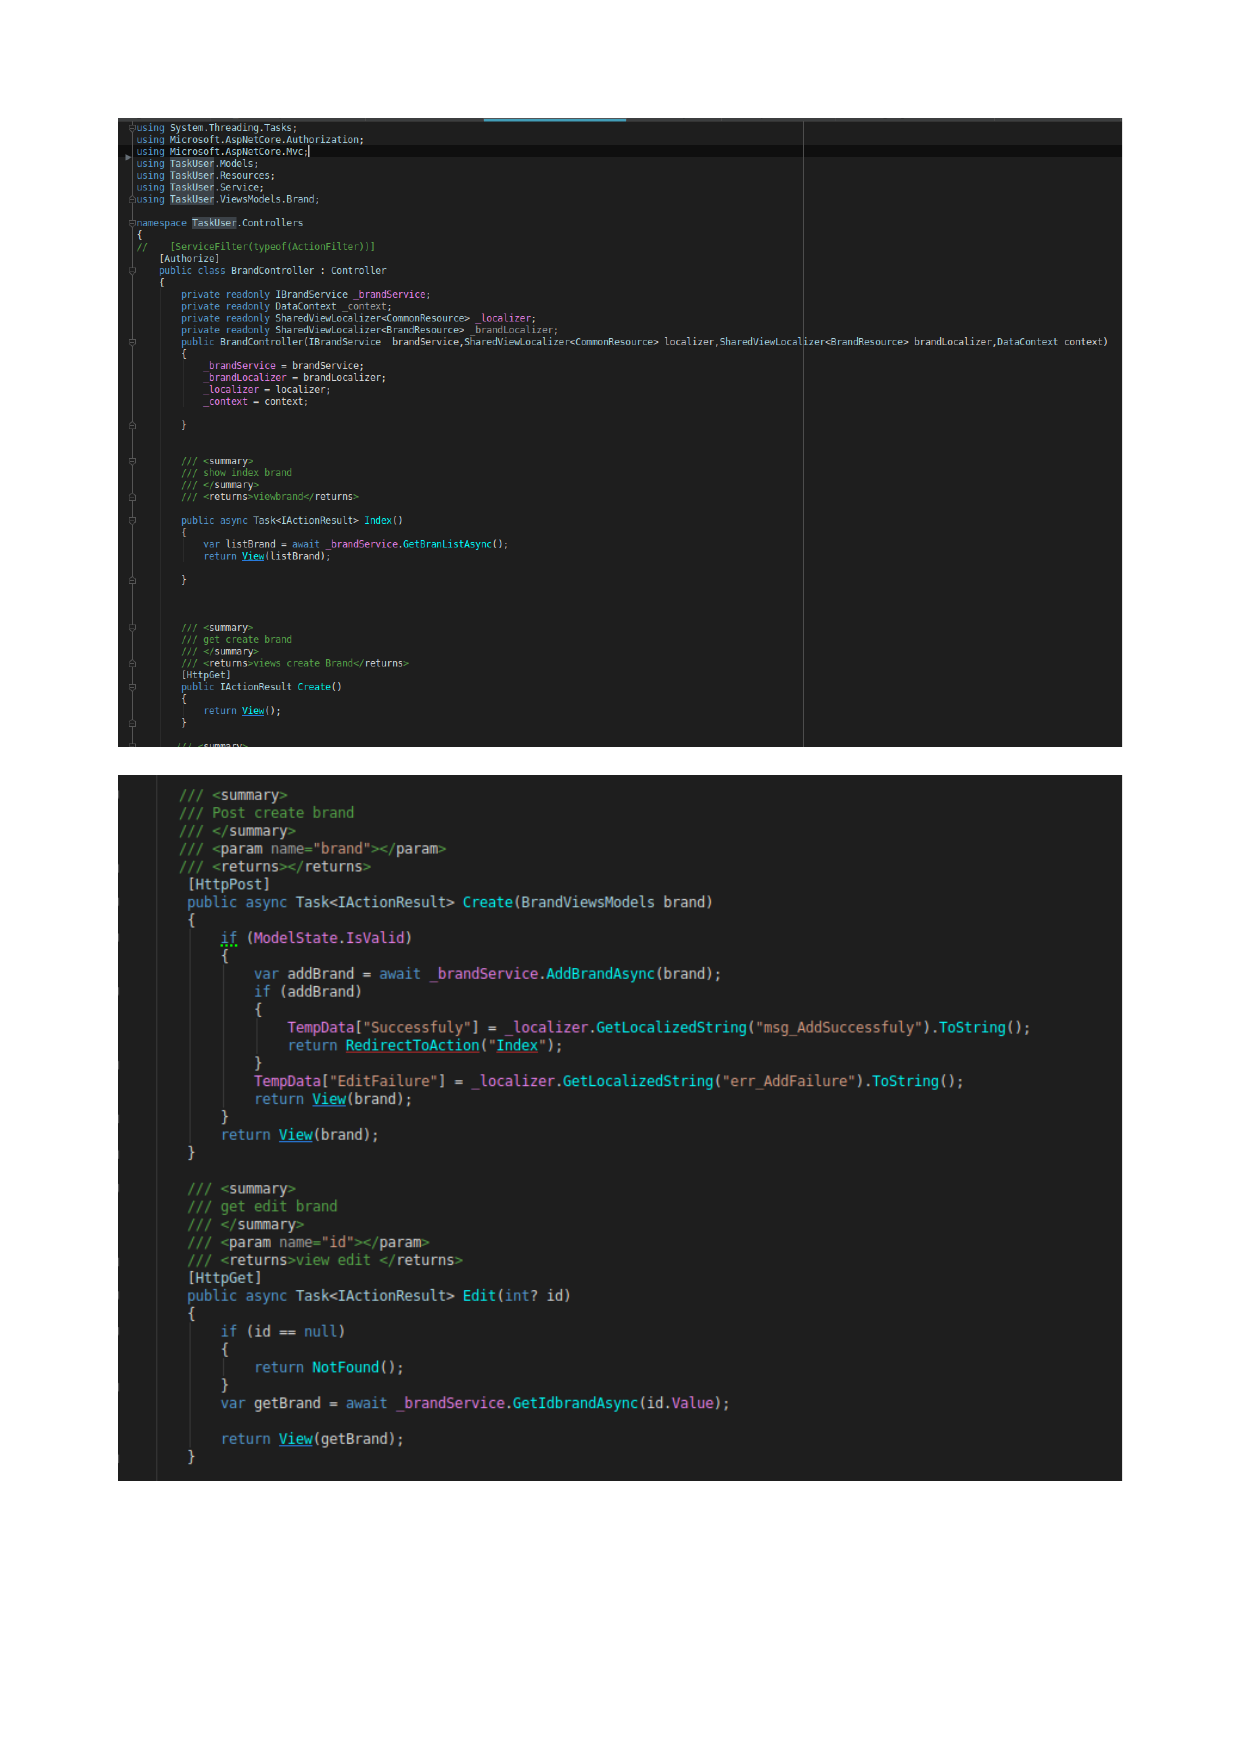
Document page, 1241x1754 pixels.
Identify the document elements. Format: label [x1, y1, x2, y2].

picture [118, 775, 1123, 1481]
picture [118, 118, 1123, 747]
